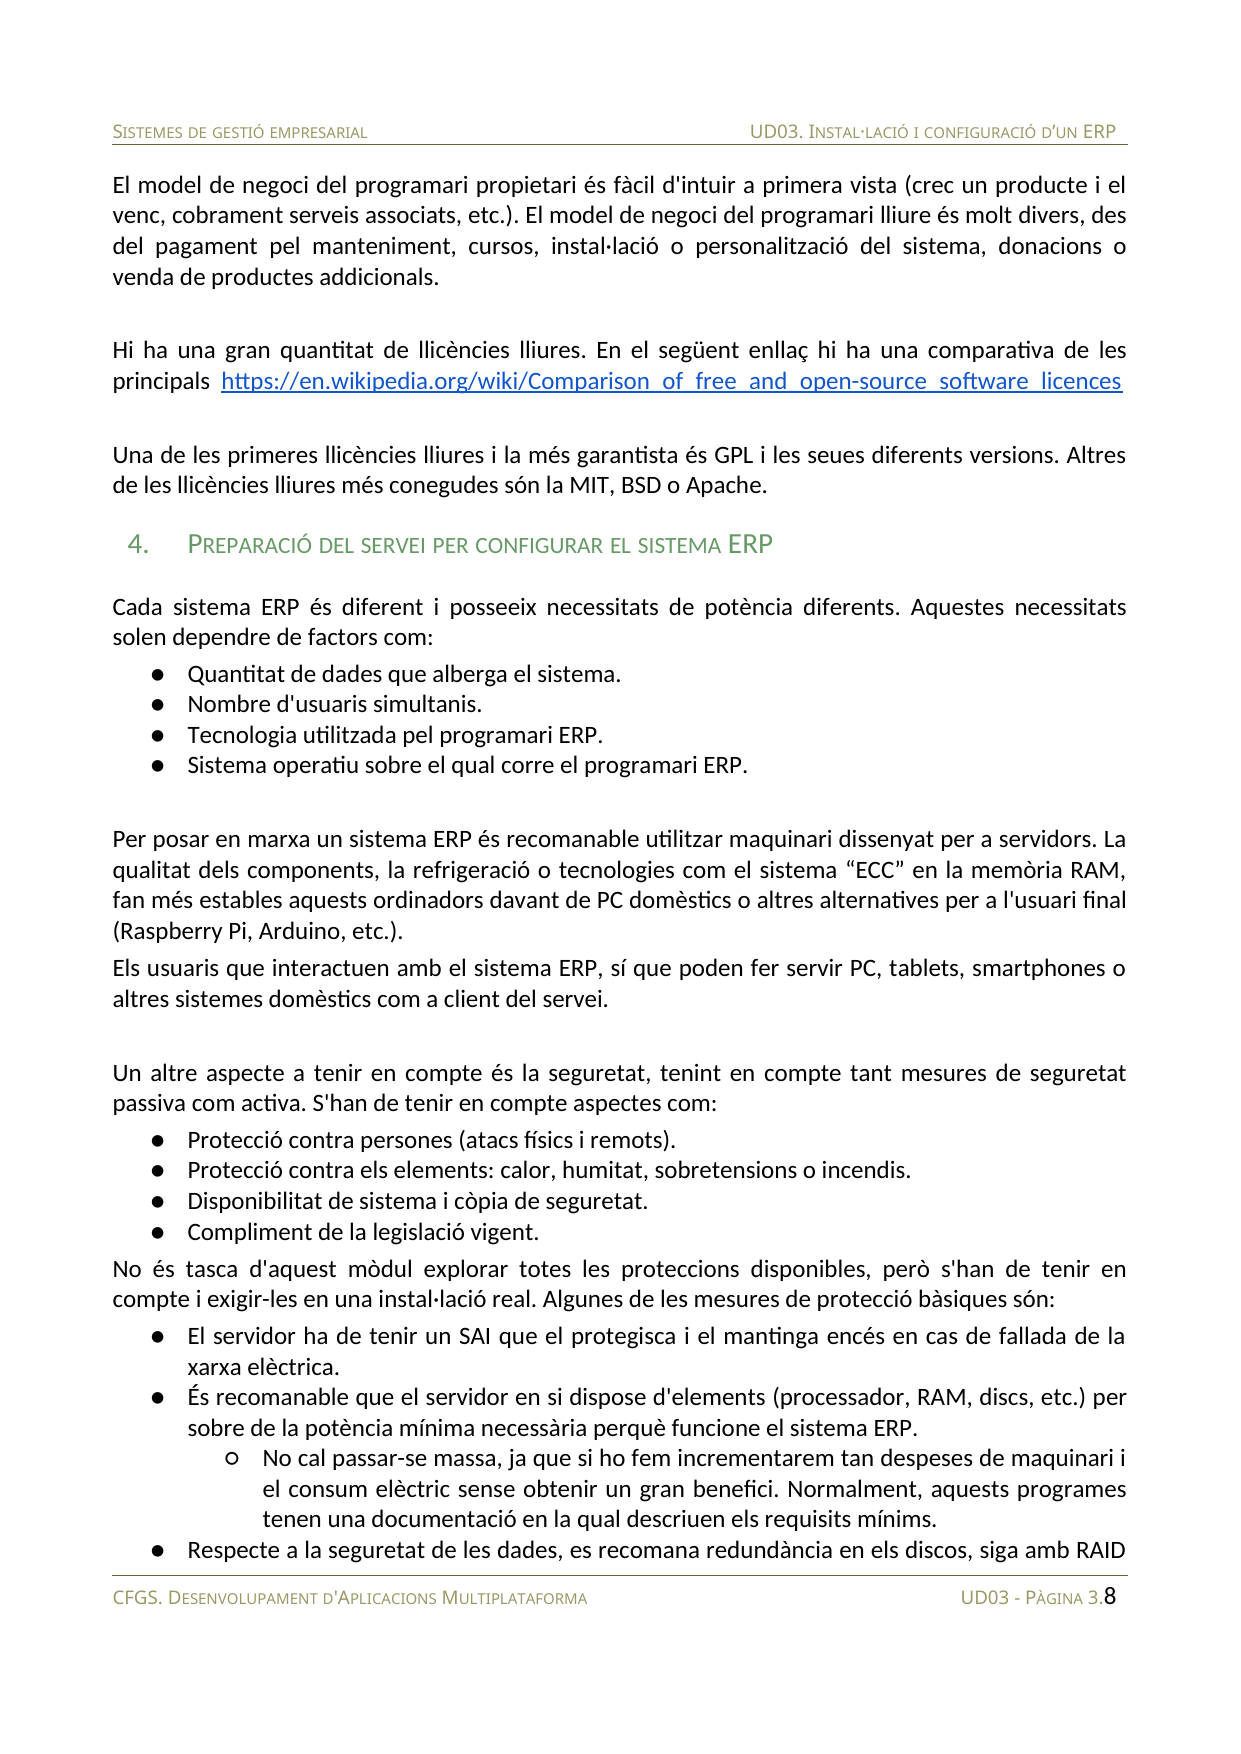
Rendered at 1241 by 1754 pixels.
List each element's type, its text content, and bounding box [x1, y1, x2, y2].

text Un altre aspecte a tenir en compte és la seguretat, tenint en compte tant mesures de seguretat passiva com activa. S'han de tenir en compte aspectes com: [112, 1057, 1128, 1118]
subtitle Preparació del servei per configurar el sistema ERP [150, 525, 1128, 561]
list Tecnologia utilitzada pel programari ERP. [150, 719, 1128, 750]
list Protecció contra els elements: calor, humitat, sobretensions o incendis. [150, 1155, 1128, 1185]
list Protecció contra persones (atacs físics i remots). [150, 1124, 1128, 1155]
list Sistema operatiu sobre el qual corre el programari ERP. [150, 750, 1128, 780]
text Per posar en marxa un sistema ERP és recomanable utilitzar maquinari dissenyat per a servidors. La qualitat dels components, la refrigeració o tecnologies com el sistema “ECC” en la memòria RAM, fan més estables aquests ordinadors davant de PC domèstics o altres alternatives per a l'usuari final (Raspberry Pi, Arduino, etc.). [112, 824, 1128, 946]
list Nombre d'usuaris simultanis. [150, 689, 1128, 719]
list Quantitat de dades que alberga el sistema. [150, 658, 1128, 689]
text El model de negoci del programari propietari és fàcil d'intuir a primera vista (crec un producte i el venc, cobrament serveis associats, etc.). El model de negoci del programari lliure és molt divers, des del pagament pel manteniment, cursos, instal·lació o personalització del sistema, donacions o venda de productes addicionals. [112, 169, 1128, 291]
text No és tasca d'aquest mòdul explorar totes les proteccions disponibles, però s'han de tenir en compte i exigir-les en una instal·lació real. Algunes de les mesures de protecció bàsiques són: [112, 1253, 1128, 1314]
text Els usuaris que interactuen amb el sistema ERP, sí que poden fer servir PC, tablets, smartphones o altres sistemes domèstics com a client del servei. [112, 952, 1128, 1013]
list Compliment de la legislació vigent. [150, 1216, 1128, 1246]
list És recomanable que el servidor en si dispose d'elements (processador, RAM, discs, etc.) per sobre de la potència mínima necessària perquè funcione el sistema ERP. [150, 1381, 1128, 1442]
text Cada sistema ERP és diferent i posseeix necessitats de potència diferents. Aquestes necessitats solen dependre de factors com: [112, 591, 1128, 652]
text Hi ha una gran quantitat de llicències lliures. En el següent enllaç hi ha una comparativa de les principals https://en.wikipedia.org/wiki/Comparison_of_free_and_open-source_software_licences [112, 334, 1128, 396]
list El servidor ha de tenir un SAI que el protegisca i el mantinga encés en cas de fallada de la xarxa elèctrica. [150, 1320, 1128, 1381]
list Disponibilitat de sistema i còpia de seguretat. [150, 1185, 1128, 1216]
list No cal passar-se massa, ja que si ho fem incrementarem tan despeses de maquinari i el consum elèctric sense obtenir un gran benefici. Normalment, aquests programes tenen una documentació en la qual descriuen els requisits mínims. [225, 1442, 1128, 1534]
text Una de les primeres llicències lliures i la més garantista és GPL i les seues diferents versions. Altres de les llicències lliures més conegudes són la MIT, BSD o Apache. [112, 439, 1128, 500]
list Respecte a la seguretat de les dades, es recomana redundància en els discos, siga amb RAID [150, 1534, 1128, 1564]
